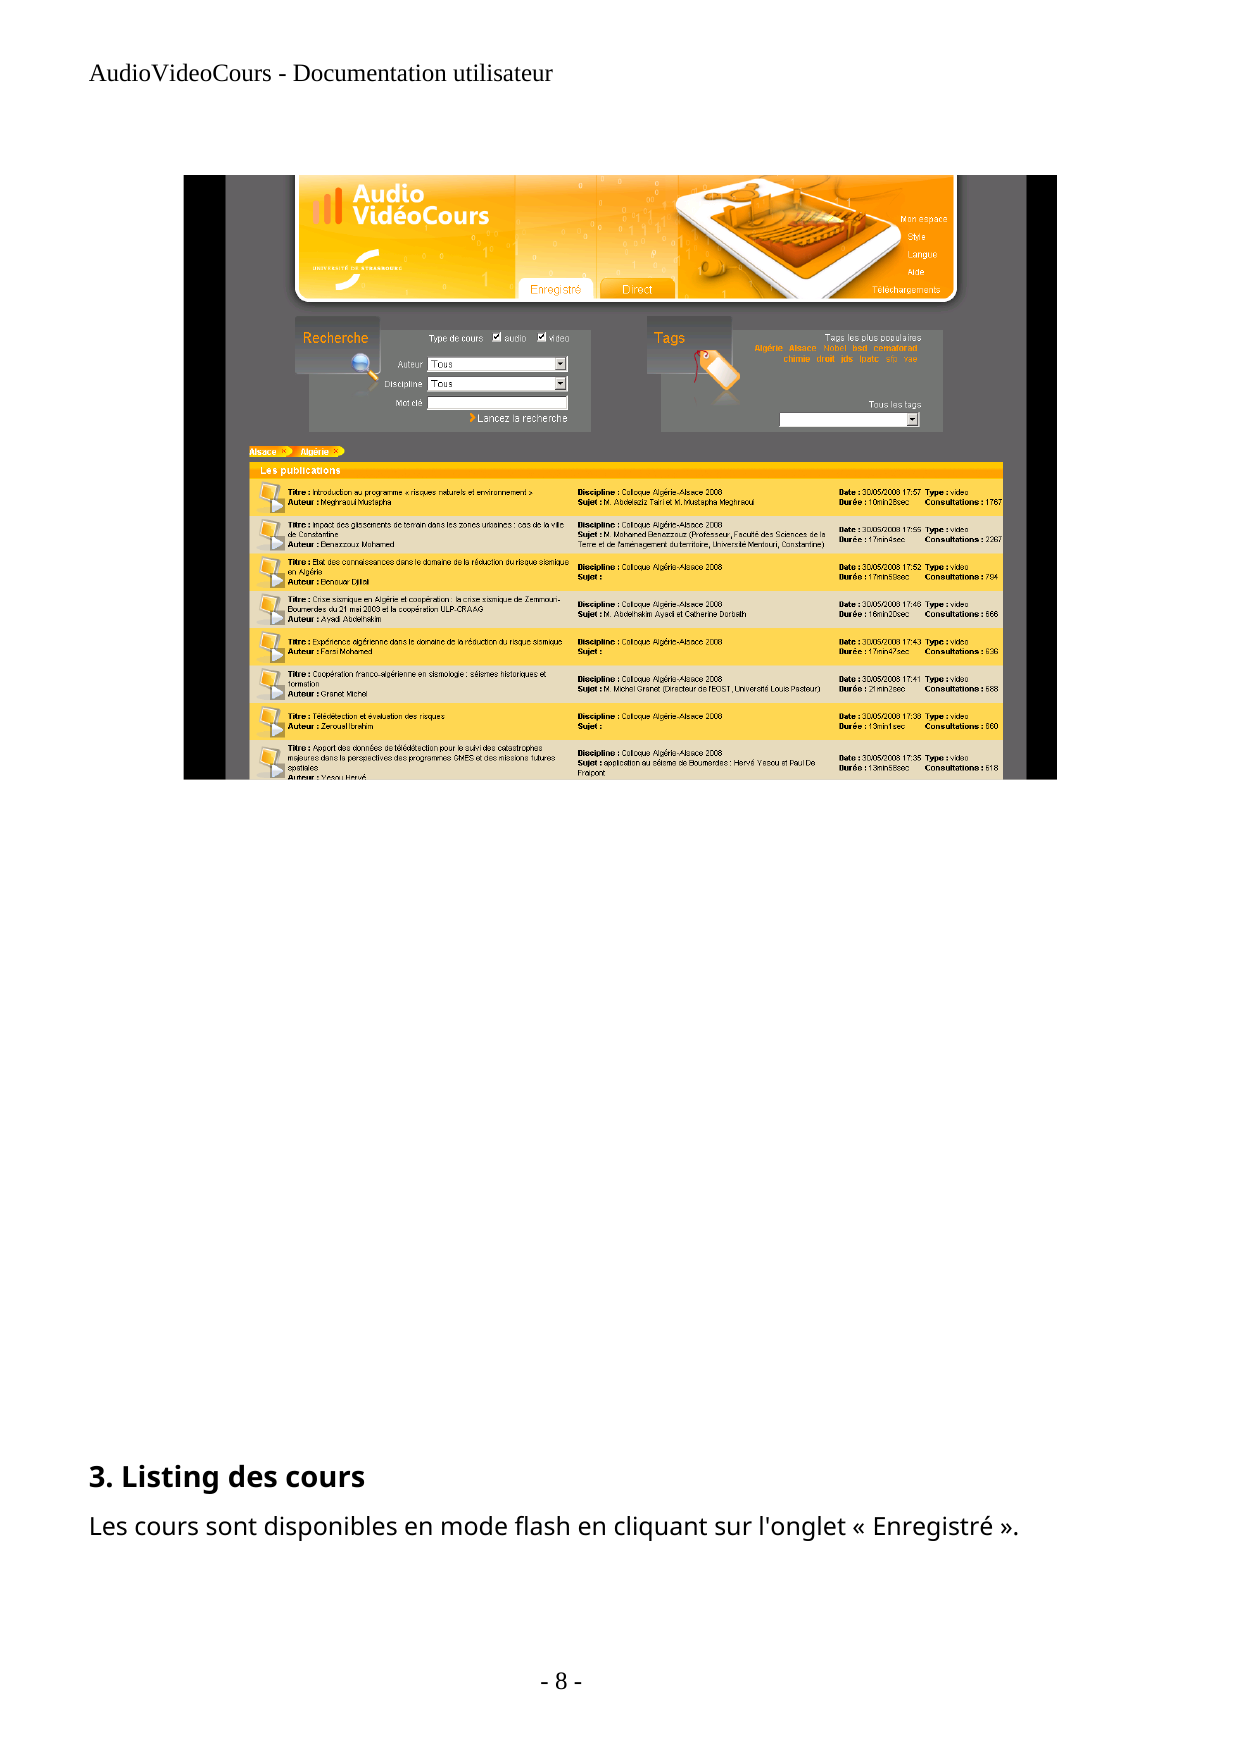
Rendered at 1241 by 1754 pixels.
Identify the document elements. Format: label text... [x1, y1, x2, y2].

subtitle 3. Listing des cours [88, 1456, 1152, 1496]
picture [183, 175, 1057, 780]
text Les cours sont disponibles en mode flash en cliquant sur l'onglet « Enregistré ». [88, 1508, 1152, 1542]
